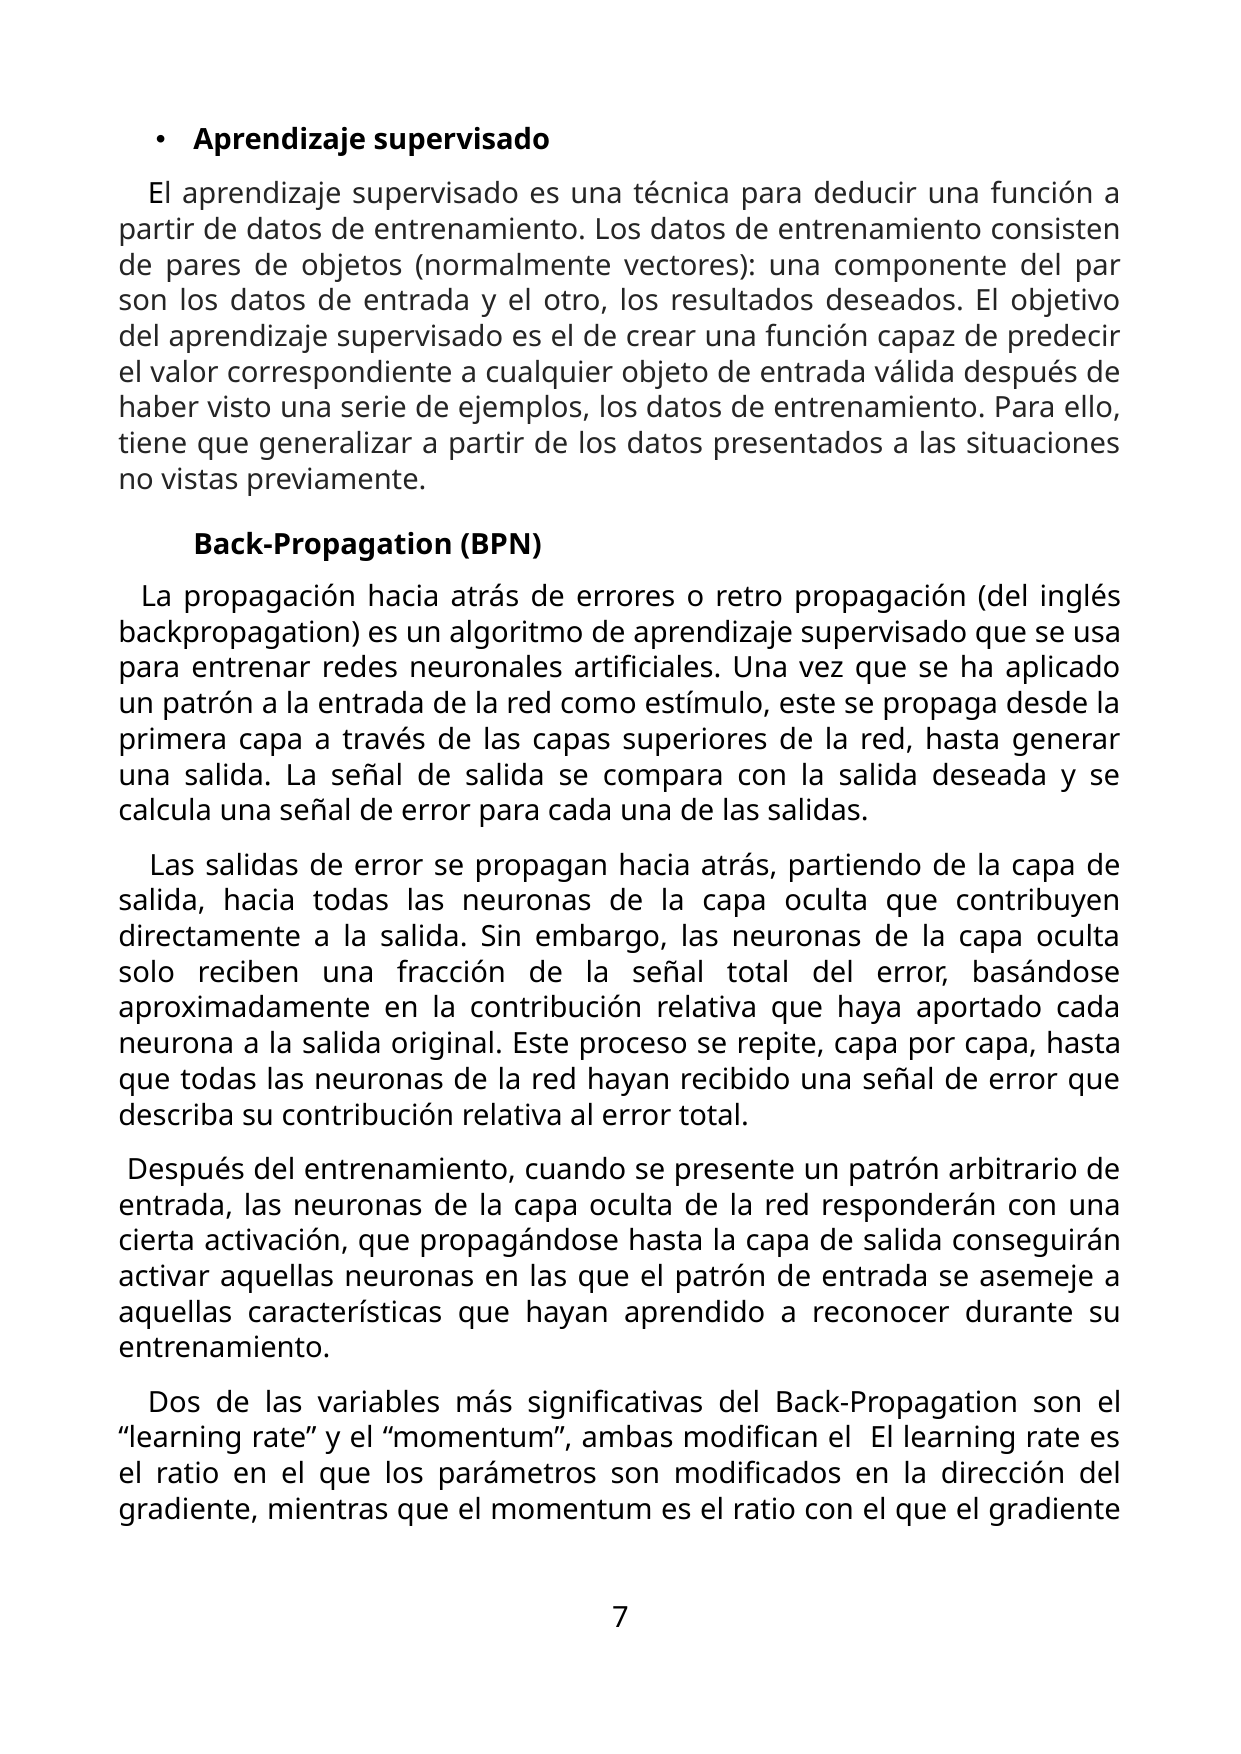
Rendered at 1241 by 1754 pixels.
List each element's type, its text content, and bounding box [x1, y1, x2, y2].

list Las salidas de error se propagan hacia atrás, partiendo de la capa de salida, hacia todas las neuronas de la capa oculta que contribuyen directamente a la salida. Sin embargo, las neuronas de la capa oculta solo reciben una fracción de la señal total del error, basándose aproximadamente en la contribución relativa que haya aportado cada neurona a la salida original. Este proceso se repite, capa por capa, hasta que todas las neuronas de la red hayan recibido una señal de error que describa su contribución relativa al error total. [118, 844, 1122, 1133]
text Dos de las variables más significativas del Back-Propagation son el “learning rate” y el “momentum”, ambas modifican el El learning rate es el ratio en el que los parámetros son modificados en la dirección del gradiente, mientras que el momentum es el ratio con el que el gradiente [118, 1381, 1122, 1528]
text Después del entrenamiento, cuando se presente un patrón arbitrario de entrada, las neuronas de la capa oculta de la red responderán con una cierta activación, que propagándose hasta la capa de salida conseguirán activar aquellas neuronas en las que el patrón de entrada se asemeje a aquellas características que hayan aprendido a reconocer durante su entrenamiento. [118, 1148, 1122, 1366]
text El aprendizaje supervisado es una técnica para deducir una función a partir de datos de entrenamiento. Los datos de entrenamiento consisten de pares de objetos (normalmente vectores): una componente del par son los datos de entrada y el otro, los resultados deseados. El objetivo del aprendizaje supervisado es el de crear una función capaz de predecir el valor correspondiente a cualquier objeto de entrada válida después de haber visto una serie de ejemplos, los datos de entrenamiento. Para ello, tiene que generalizar a partir de los datos presentados a las situaciones no vistas previamente. [118, 172, 1122, 498]
list Aprendizaje supervisado [156, 118, 1122, 158]
subtitle Back-Propagation (BPN) [118, 523, 1122, 563]
list La propagación hacia atrás de errores o retro propagación (del inglés backpropagation) es un algoritmo de aprendizaje supervisado que se usa para entrenar redes neuronales artificiales. Una vez que se ha aplicado un patrón a la entrada de la red como estímulo, este se propaga desde la primera capa a través de las capas superiores de la red, hasta generar una salida. La señal de salida se compara con la salida deseada y se calcula una señal de error para cada una de las salidas. [118, 575, 1122, 829]
